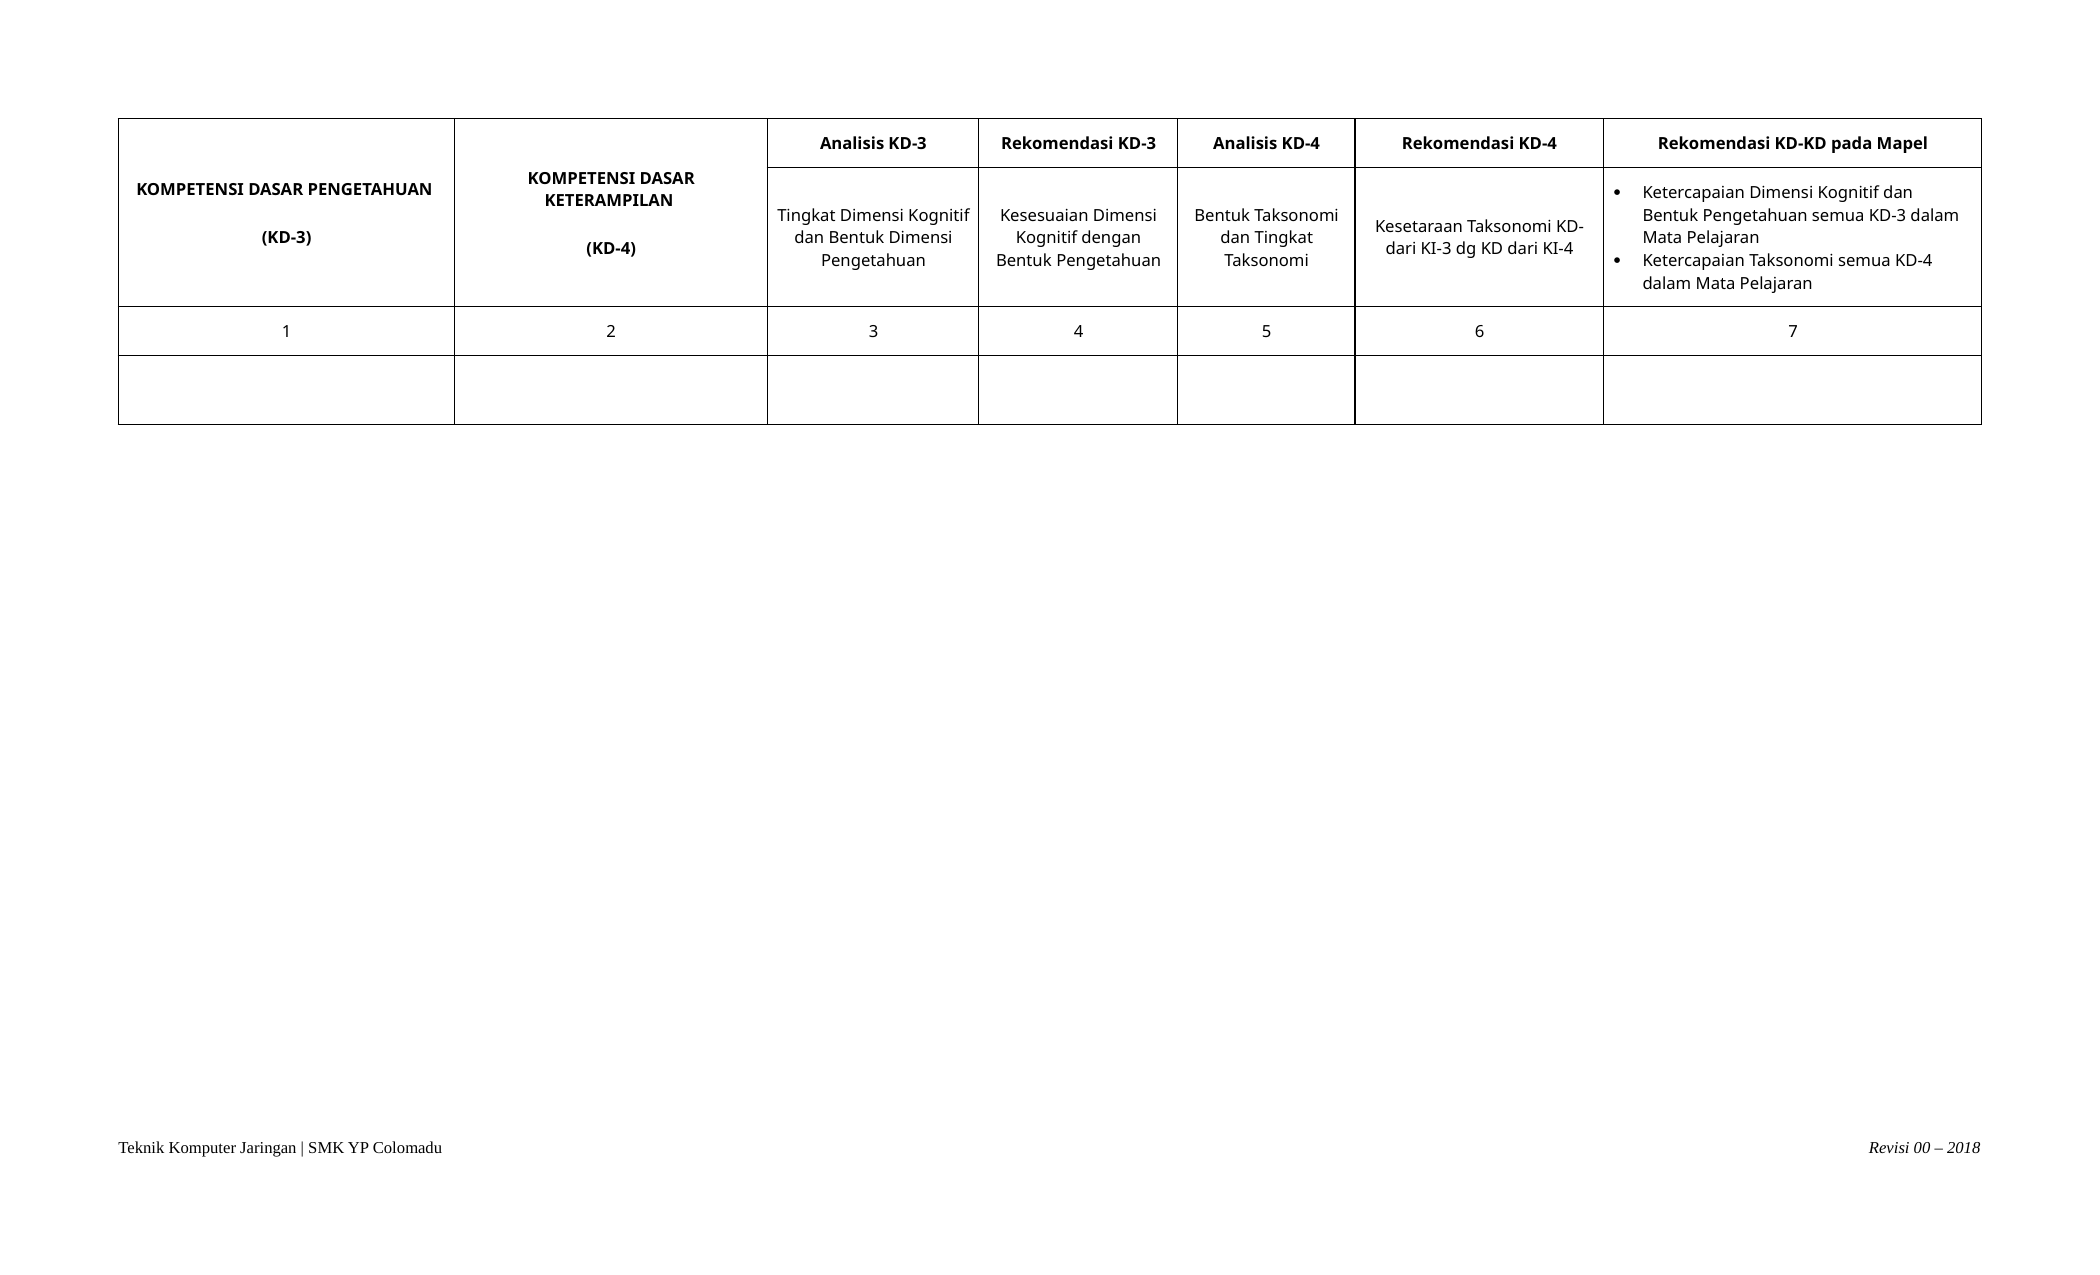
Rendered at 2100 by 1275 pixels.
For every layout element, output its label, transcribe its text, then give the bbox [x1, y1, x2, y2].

table_cell [455, 356, 767, 424]
table_cell 5 [1178, 307, 1354, 355]
table_cell 4 [979, 307, 1177, 355]
table_cell [979, 356, 1177, 424]
table_cell Tingkat Dimensi Kognitif dan Bentuk Dimensi Pengetahuan [768, 168, 978, 306]
table_cell 7 [1604, 307, 1981, 355]
table_cell Kesesuaian Dimensi Kognitif dengan Bentuk Pengetahuan [979, 168, 1177, 306]
table_cell [119, 356, 454, 424]
table_cell 1 [119, 307, 454, 355]
table_header Rekomendasi KD-KD pada Mapel [1604, 119, 1981, 167]
table_cell [1356, 356, 1603, 424]
table_cell [1604, 356, 1981, 424]
table_header KOMPETENSI DASAR PENGETAHUAN (KD-3) [119, 119, 454, 306]
table_cell [768, 356, 978, 424]
table_header KOMPETENSI DASAR KETERAMPILAN (KD-4) [455, 119, 767, 306]
table_cell Bentuk Taksonomi dan Tingkat Taksonomi [1178, 168, 1354, 306]
table_cell 6 [1356, 307, 1603, 355]
table_cell 2 [455, 307, 767, 355]
table_cell Ketercapaian Dimensi Kognitif dan Bentuk Pengetahuan semua KD-3 dalam Mata Pelajaran Ketercapaian Taksonomi semua KD-4 dalam Mata Pelajaran [1604, 168, 1981, 306]
table_header Analisis KD-3 [768, 119, 978, 167]
table_cell Kesetaraan Taksonomi KD-dari KI-3 dg KD dari KI-4 [1356, 168, 1603, 306]
table_header Rekomendasi KD-3 [979, 119, 1177, 167]
table_header Rekomendasi KD-4 [1356, 119, 1603, 167]
table_cell 3 [768, 307, 978, 355]
table_header Analisis KD-4 [1178, 119, 1354, 167]
table_cell [1178, 356, 1354, 424]
